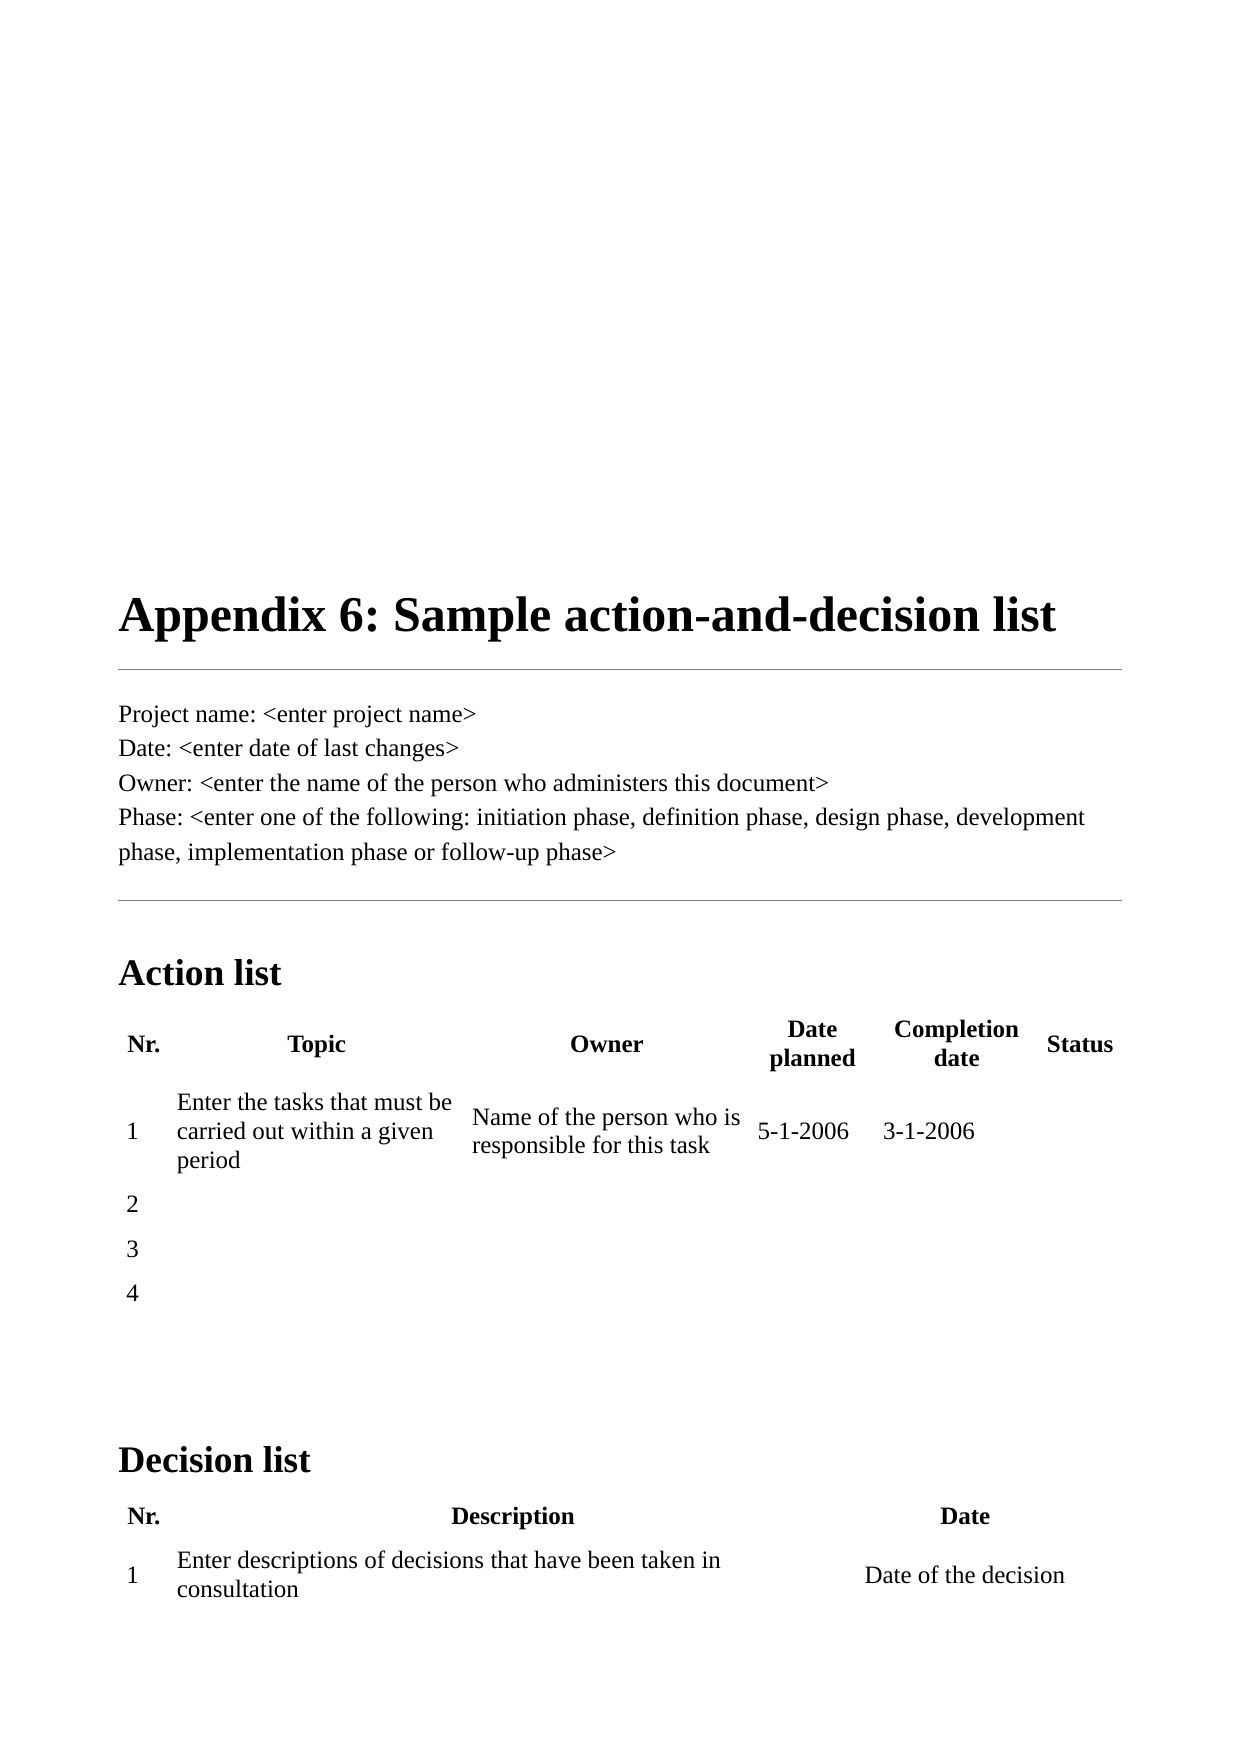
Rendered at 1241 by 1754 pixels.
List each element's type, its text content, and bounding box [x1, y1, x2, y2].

table_cell [118, 1335, 169, 1355]
table_cell 2 [118, 1181, 169, 1226]
table_cell 5-1-2006 [750, 1080, 875, 1181]
table_cell [464, 1396, 749, 1417]
subtitle Action list [118, 951, 1122, 994]
table_header Date [857, 1493, 1074, 1537]
table_cell Enter the tasks that must be carried out within a given period [169, 1080, 464, 1181]
table_cell [169, 1335, 464, 1355]
table_cell [875, 1270, 1038, 1314]
table_cell 3-1-2006 [875, 1080, 1038, 1181]
table_cell 3 [118, 1226, 169, 1270]
table_cell Date of the decision [857, 1538, 1074, 1611]
table_cell [750, 1355, 875, 1376]
table_cell 4 [118, 1270, 169, 1314]
table_cell [875, 1335, 1038, 1355]
table_cell [464, 1376, 749, 1396]
table_cell [875, 1355, 1038, 1376]
table_cell [750, 1226, 875, 1270]
text Project name: <enter project name> Date: <enter date of last changes> Owner: <enter the name of the person who administers this document> Phase: <enter one of the following: initiation phase, definition phase, design phase, development phase, implementation phase or follow-up phase> [118, 699, 1122, 866]
table_header Topic [169, 1006, 464, 1079]
table_cell [169, 1355, 464, 1376]
table_cell [118, 1396, 169, 1417]
table_cell [750, 1315, 875, 1335]
table_cell Name of the person who is responsible for this task [464, 1080, 749, 1181]
table_cell [875, 1376, 1038, 1396]
table_cell [875, 1226, 1038, 1270]
table_cell [875, 1181, 1038, 1226]
table_header Description [169, 1493, 857, 1537]
table_cell [464, 1315, 749, 1335]
table_cell 🙁 [1038, 1181, 1122, 1226]
table_cell [118, 1355, 169, 1376]
table_cell [118, 1376, 169, 1396]
table_cell [464, 1226, 749, 1270]
table_cell [750, 1335, 875, 1355]
table_header Status [1038, 1006, 1122, 1079]
table_cell [1038, 1335, 1122, 1355]
table_cell [169, 1270, 464, 1314]
table_cell [875, 1396, 1038, 1417]
table_cell [464, 1335, 749, 1355]
table_cell [750, 1396, 875, 1417]
subtitle Appendix 6: Sample action-and-decision list [118, 585, 1122, 642]
table_cell 🙂 [1038, 1080, 1122, 1181]
table_cell [464, 1355, 749, 1376]
table_header Completion date [875, 1006, 1038, 1079]
table_cell [750, 1270, 875, 1314]
table_cell [875, 1315, 1038, 1335]
subtitle Decision list [118, 1437, 1122, 1481]
table_header Owner [464, 1006, 749, 1079]
table_cell [1038, 1376, 1122, 1396]
table_cell [1038, 1226, 1122, 1270]
table_cell [1038, 1315, 1122, 1335]
table_cell [1038, 1396, 1122, 1417]
table_cell [750, 1181, 875, 1226]
table_cell [169, 1226, 464, 1270]
table_cell [169, 1315, 464, 1335]
table_cell [169, 1376, 464, 1396]
table_cell [169, 1181, 464, 1226]
table_cell [1038, 1355, 1122, 1376]
table_cell [1038, 1270, 1122, 1314]
table_cell [464, 1181, 749, 1226]
table_cell [118, 1315, 169, 1335]
table_header Date planned [750, 1006, 875, 1079]
table_cell 1 [118, 1538, 169, 1611]
table_cell 1 [118, 1080, 169, 1181]
table_cell [169, 1396, 464, 1417]
table_cell Enter descriptions of decisions that have been taken in consultation [169, 1538, 857, 1611]
table_header Nr. [118, 1493, 169, 1537]
table_header Nr. [118, 1006, 169, 1079]
table_cell [750, 1376, 875, 1396]
table_cell [464, 1270, 749, 1314]
